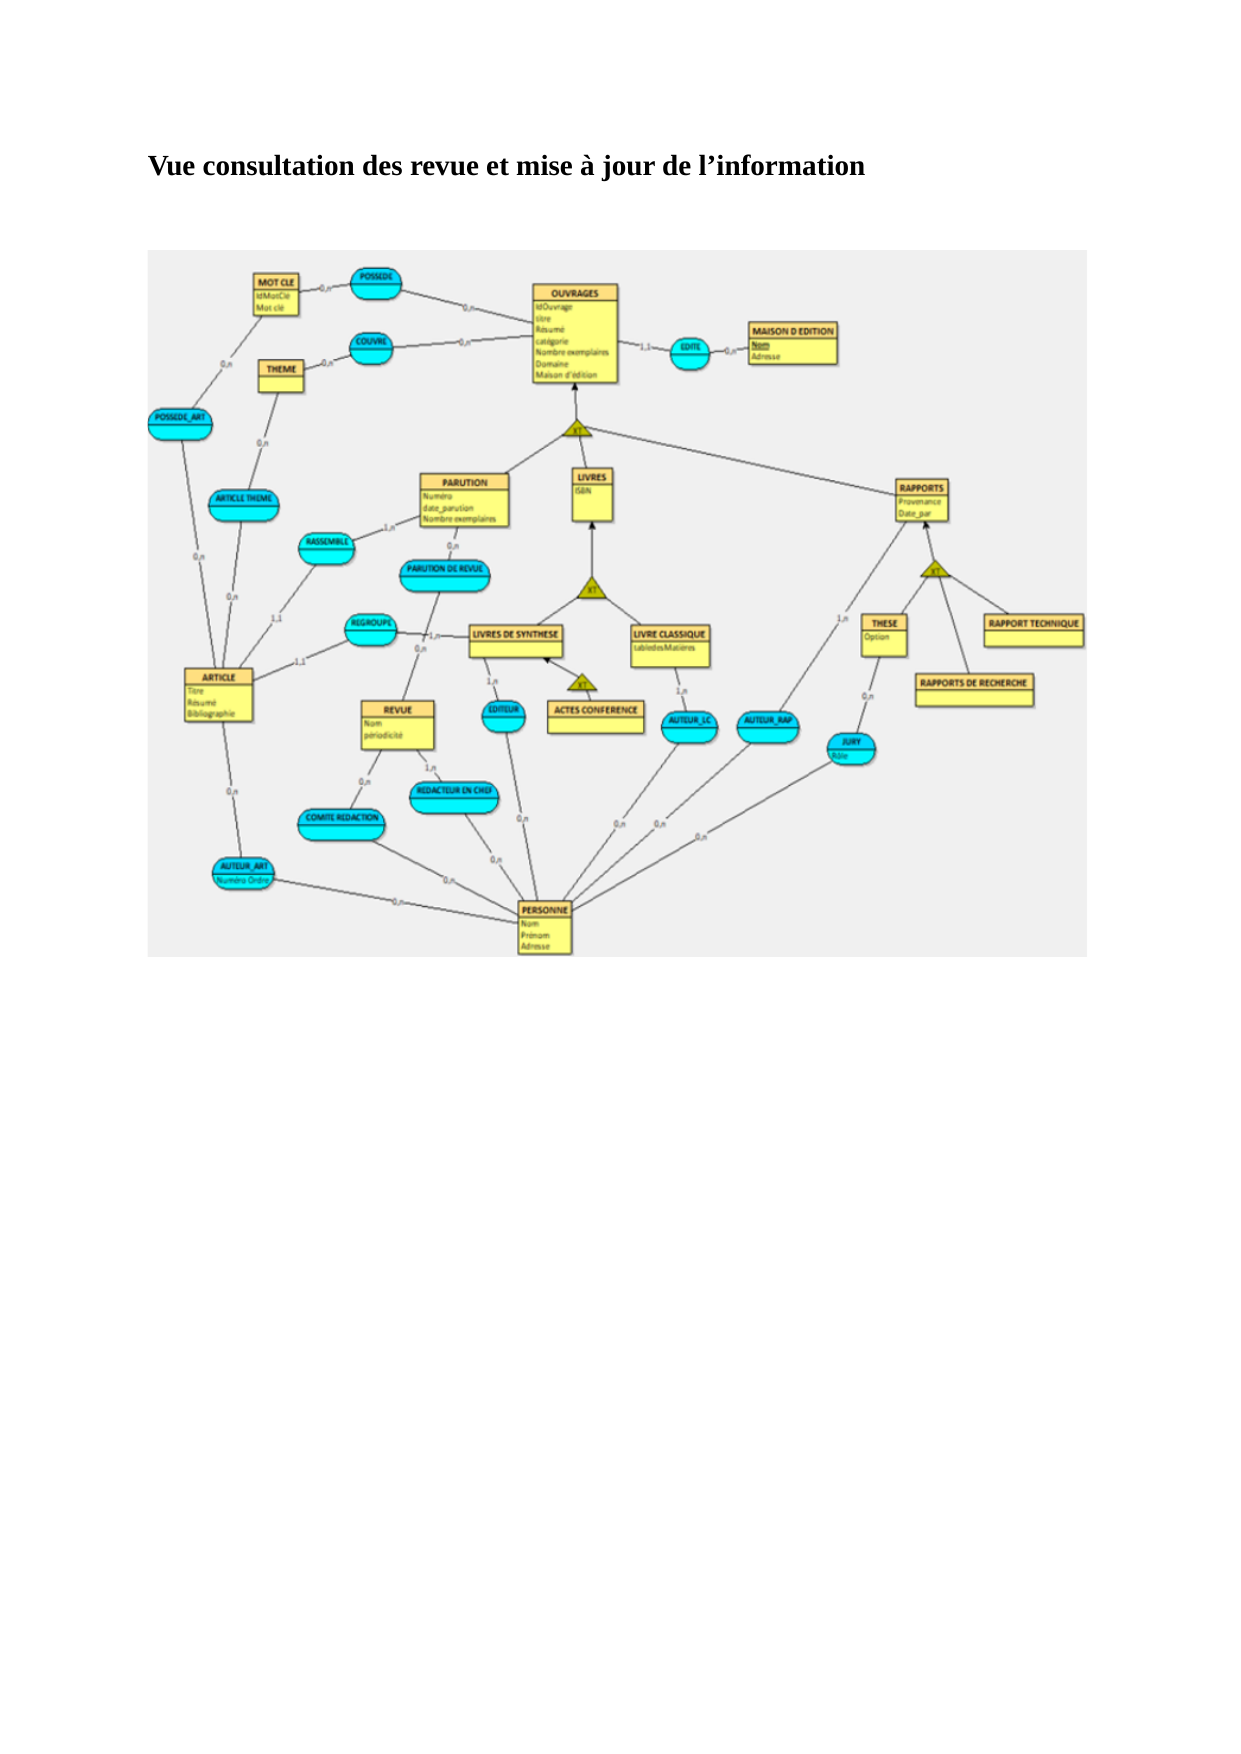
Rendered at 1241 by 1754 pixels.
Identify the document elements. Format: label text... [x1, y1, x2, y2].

text Vue consultation des revue et mise à jour de l’information [148, 148, 1093, 181]
